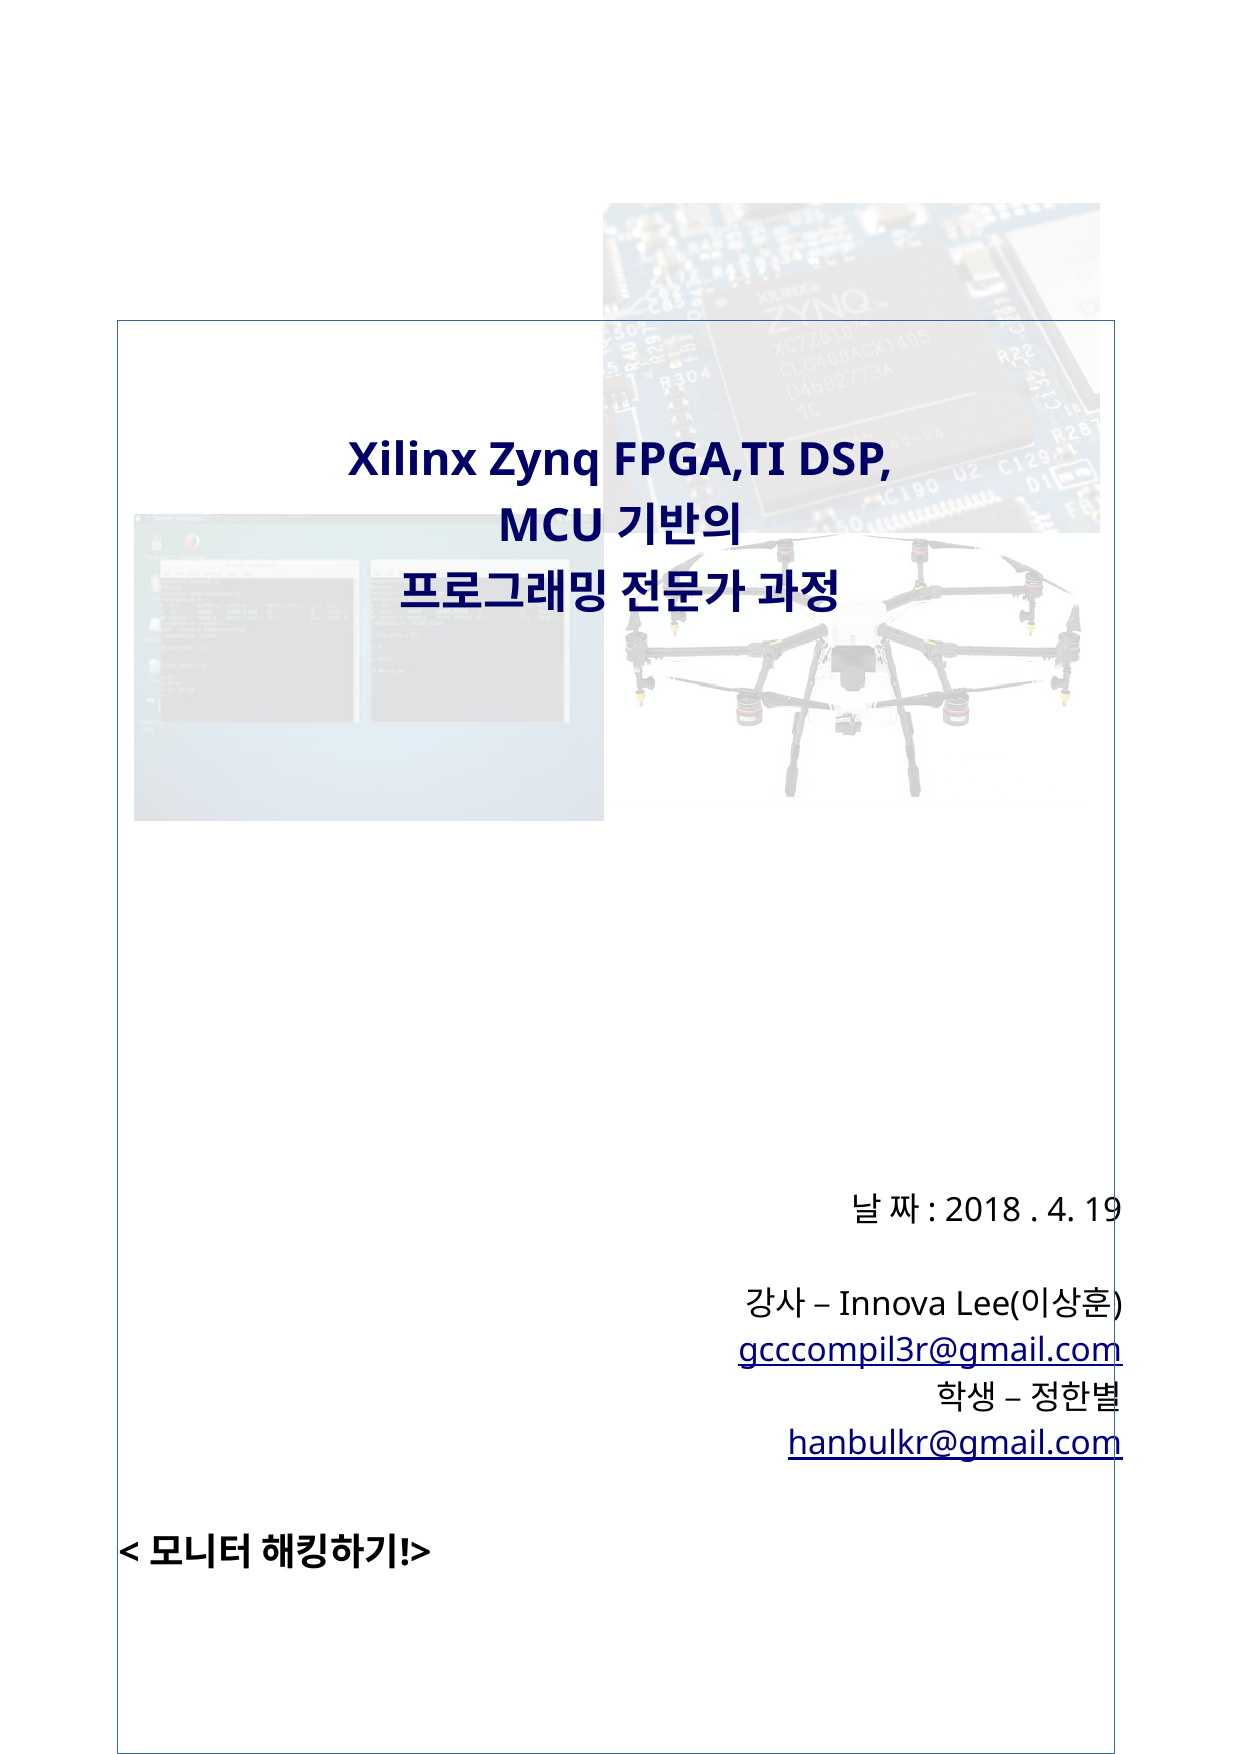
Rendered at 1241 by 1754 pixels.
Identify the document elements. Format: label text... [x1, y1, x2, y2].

text hanbulkr@gmail.com [118, 1419, 1114, 1464]
text 프로그래밍 전문가 과정 [1115, 555, 1122, 622]
text 프로그래밍 전문가 과정 [1101, 555, 1114, 622]
text 학생 – 정한별 [1115, 1371, 1122, 1419]
text MCU 기반의 [118, 489, 603, 555]
text MCU 기반의 [604, 489, 1114, 820]
text 학생 – 정한별 [118, 1371, 1114, 1419]
text 날 짜 : 2018 . 4. 19 [118, 1183, 1114, 1232]
text < 모니터 해킹하기!> [118, 1521, 1114, 1576]
text [1115, 1521, 1122, 1576]
text 강사 – Innova Lee(이상훈) [118, 1277, 1114, 1325]
text 프로그래밍 전문가 과정 [118, 555, 134, 622]
text Xilinx Zynq FPGA,TI DSP, [1100, 426, 1114, 489]
text gcccompil3r@gmail.com [118, 1325, 1114, 1371]
text MCU 기반의 [1115, 489, 1122, 555]
text Xilinx Zynq FPGA,TI DSP, [118, 426, 603, 489]
